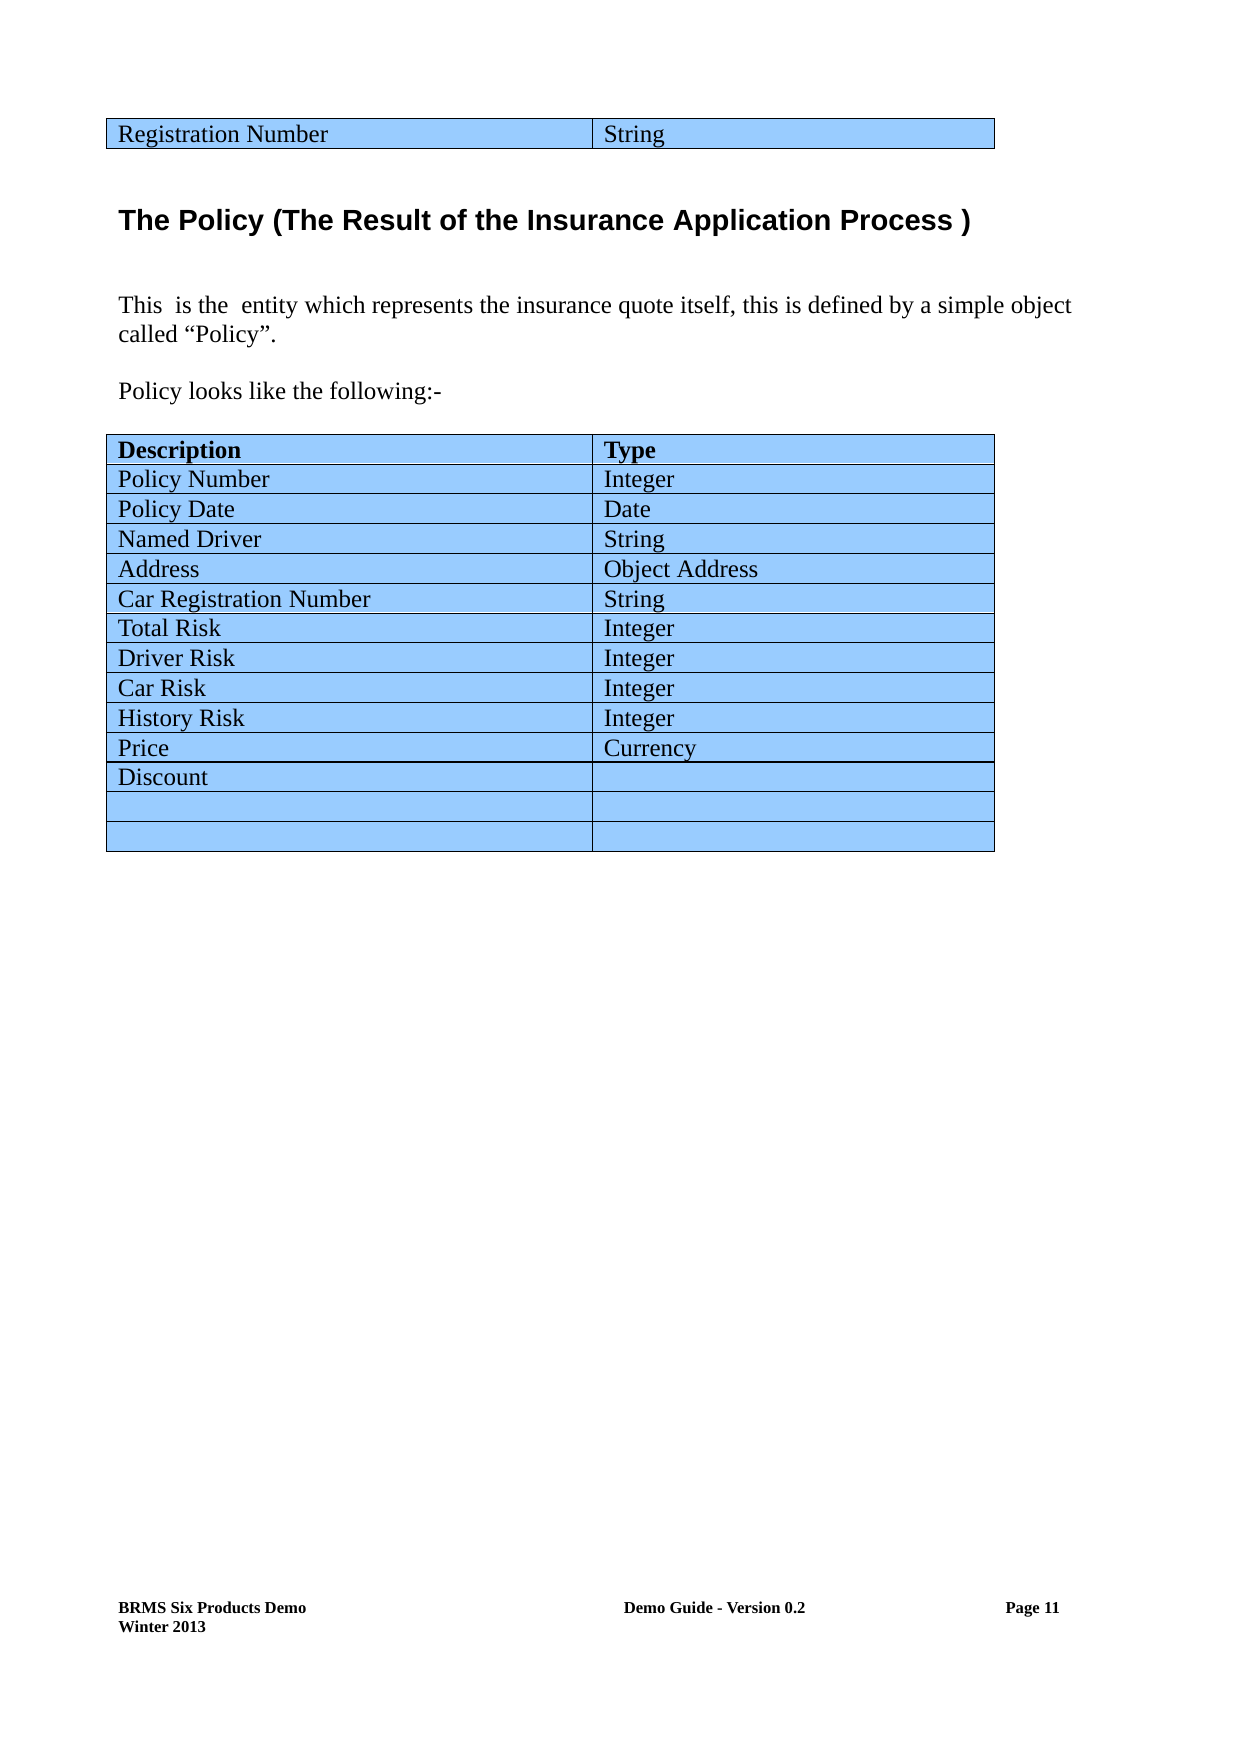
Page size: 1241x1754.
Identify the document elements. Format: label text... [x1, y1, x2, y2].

table_cell Address [107, 554, 592, 583]
table_cell [107, 822, 592, 851]
table_cell Integer [593, 614, 994, 642]
table_cell Total Risk [107, 614, 592, 642]
table_cell Currency [593, 733, 994, 761]
table_cell Policy Number [107, 465, 592, 493]
table_cell Registration Number [107, 119, 592, 148]
table_cell Integer [593, 673, 994, 702]
subtitle The Policy (The Result of the Insurance Application Process ) [118, 203, 1122, 236]
text This is the entity which represents the insurance quote itself, this is defined by a simple object called “Policy”. [118, 290, 1122, 347]
table_cell [593, 792, 994, 821]
table_cell [107, 792, 592, 821]
table_cell Policy Date [107, 494, 592, 523]
table_cell Discount [107, 763, 592, 791]
table_cell Driver Risk [107, 643, 592, 672]
text Policy looks like the following:- [118, 376, 1122, 405]
table_cell Integer [593, 465, 994, 493]
table_cell [593, 822, 994, 851]
table_header Description [107, 435, 592, 463]
table_cell History Risk [107, 703, 592, 732]
table_cell Named Driver [107, 524, 592, 553]
table_cell Car Risk [107, 673, 592, 702]
table_cell String [593, 584, 994, 612]
table_cell Date [593, 494, 994, 523]
table_cell Car Registration Number [107, 584, 592, 612]
table_cell Object Address [593, 554, 994, 583]
table_cell Integer [593, 643, 994, 672]
table_cell String [593, 119, 994, 148]
table_cell [593, 763, 994, 791]
table_header Type [593, 435, 994, 463]
table_cell Integer [593, 703, 994, 732]
table_cell Price [107, 733, 592, 761]
table_cell String [593, 524, 994, 553]
